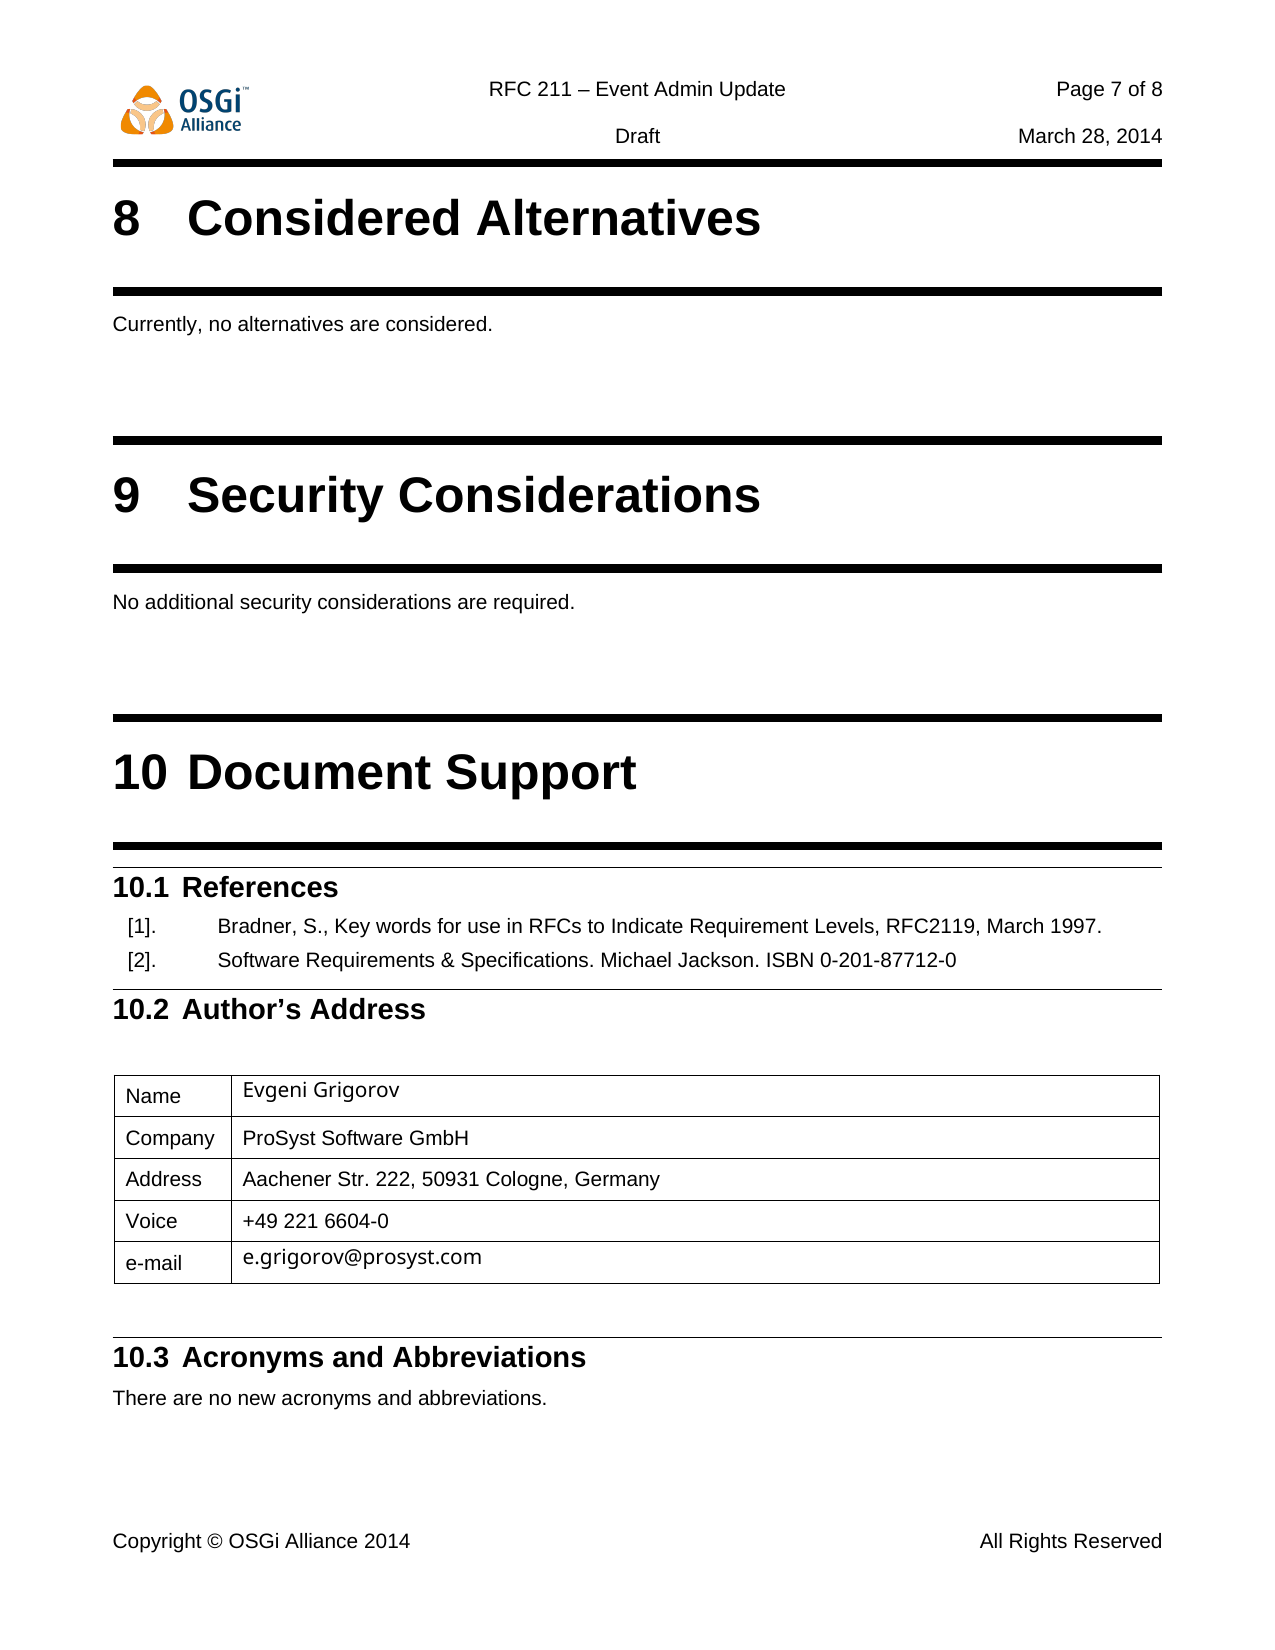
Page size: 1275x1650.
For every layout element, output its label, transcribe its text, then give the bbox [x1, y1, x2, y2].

table_cell e.grigorov@prosyst.com [232, 1242, 1159, 1283]
table_cell Company [115, 1117, 231, 1158]
table_cell Address [115, 1159, 231, 1199]
text There are no new acronyms and abbreviations. [112, 1386, 1162, 1410]
table_header Evgeni Grigorov [232, 1076, 1159, 1116]
table_cell Aachener Str. 222, 50931 Cologne, Germany [232, 1159, 1159, 1199]
picture [113, 78, 257, 142]
table_header Name [115, 1076, 231, 1116]
subtitle Author’s Address [112, 990, 1162, 1026]
subtitle References [112, 868, 1162, 903]
list Software Requirements & Specifications. Michael Jackson. ISBN 0-201-87712-0 [127, 948, 1162, 972]
subtitle Considered Alternatives [112, 160, 1162, 296]
subtitle Security Considerations [112, 437, 1162, 573]
list Bradner, S., Key words for use in RFCs to Indicate Requirement Levels, RFC2119, March 1997. [127, 914, 1162, 938]
text No additional security considerations are required. [112, 589, 1162, 613]
subtitle Acronyms and Abbreviations [112, 1338, 1162, 1374]
table_cell ProSyst Software GmbH [232, 1117, 1159, 1158]
subtitle Document Support [112, 715, 1162, 850]
table_cell +49 221 6604-0 [232, 1201, 1159, 1241]
text Currently, no alternatives are considered. [112, 312, 1162, 336]
table_cell e-mail [115, 1242, 231, 1283]
table_cell Voice [115, 1201, 231, 1241]
